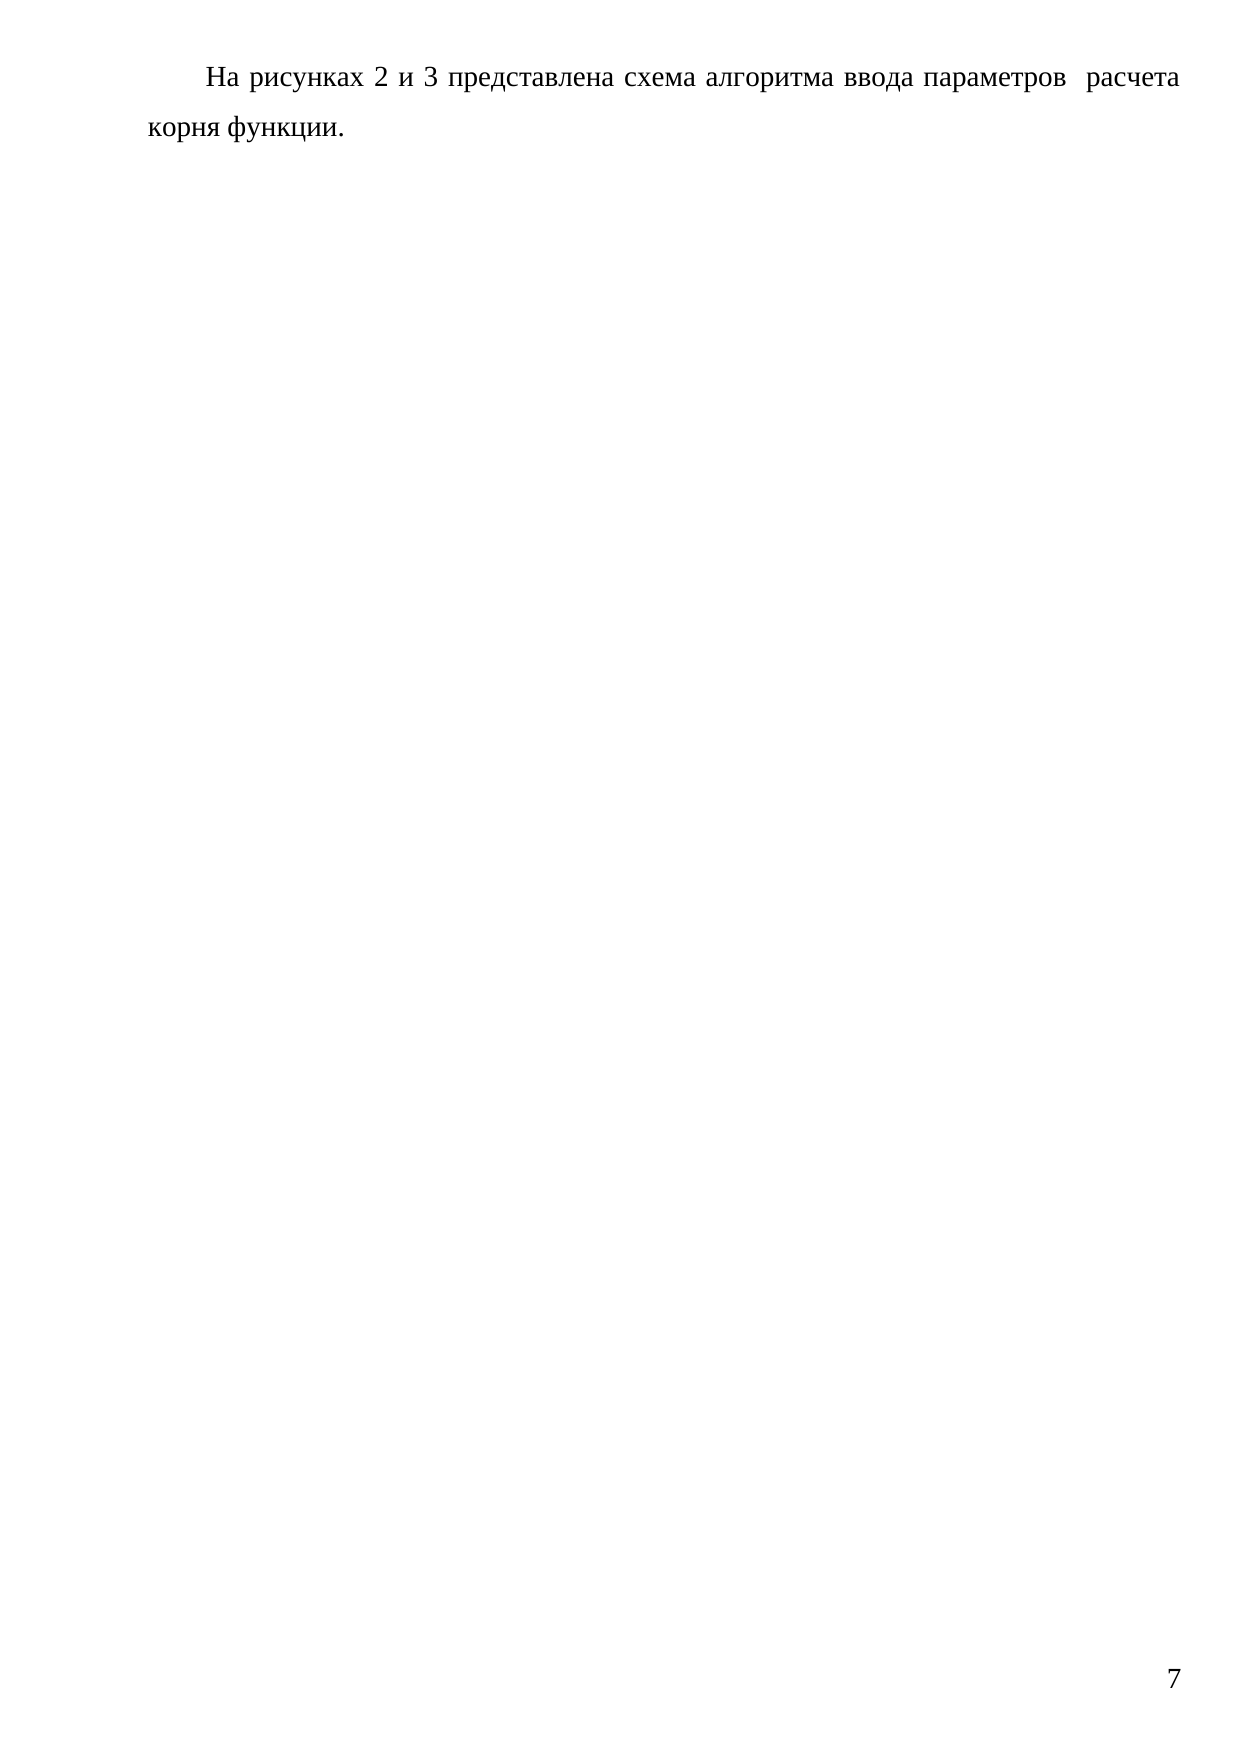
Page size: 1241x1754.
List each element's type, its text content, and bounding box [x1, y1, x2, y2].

text На рисунках 2 и 3 представлена схема алгоритма ввода параметров расчета корня функции. [148, 59, 1181, 143]
